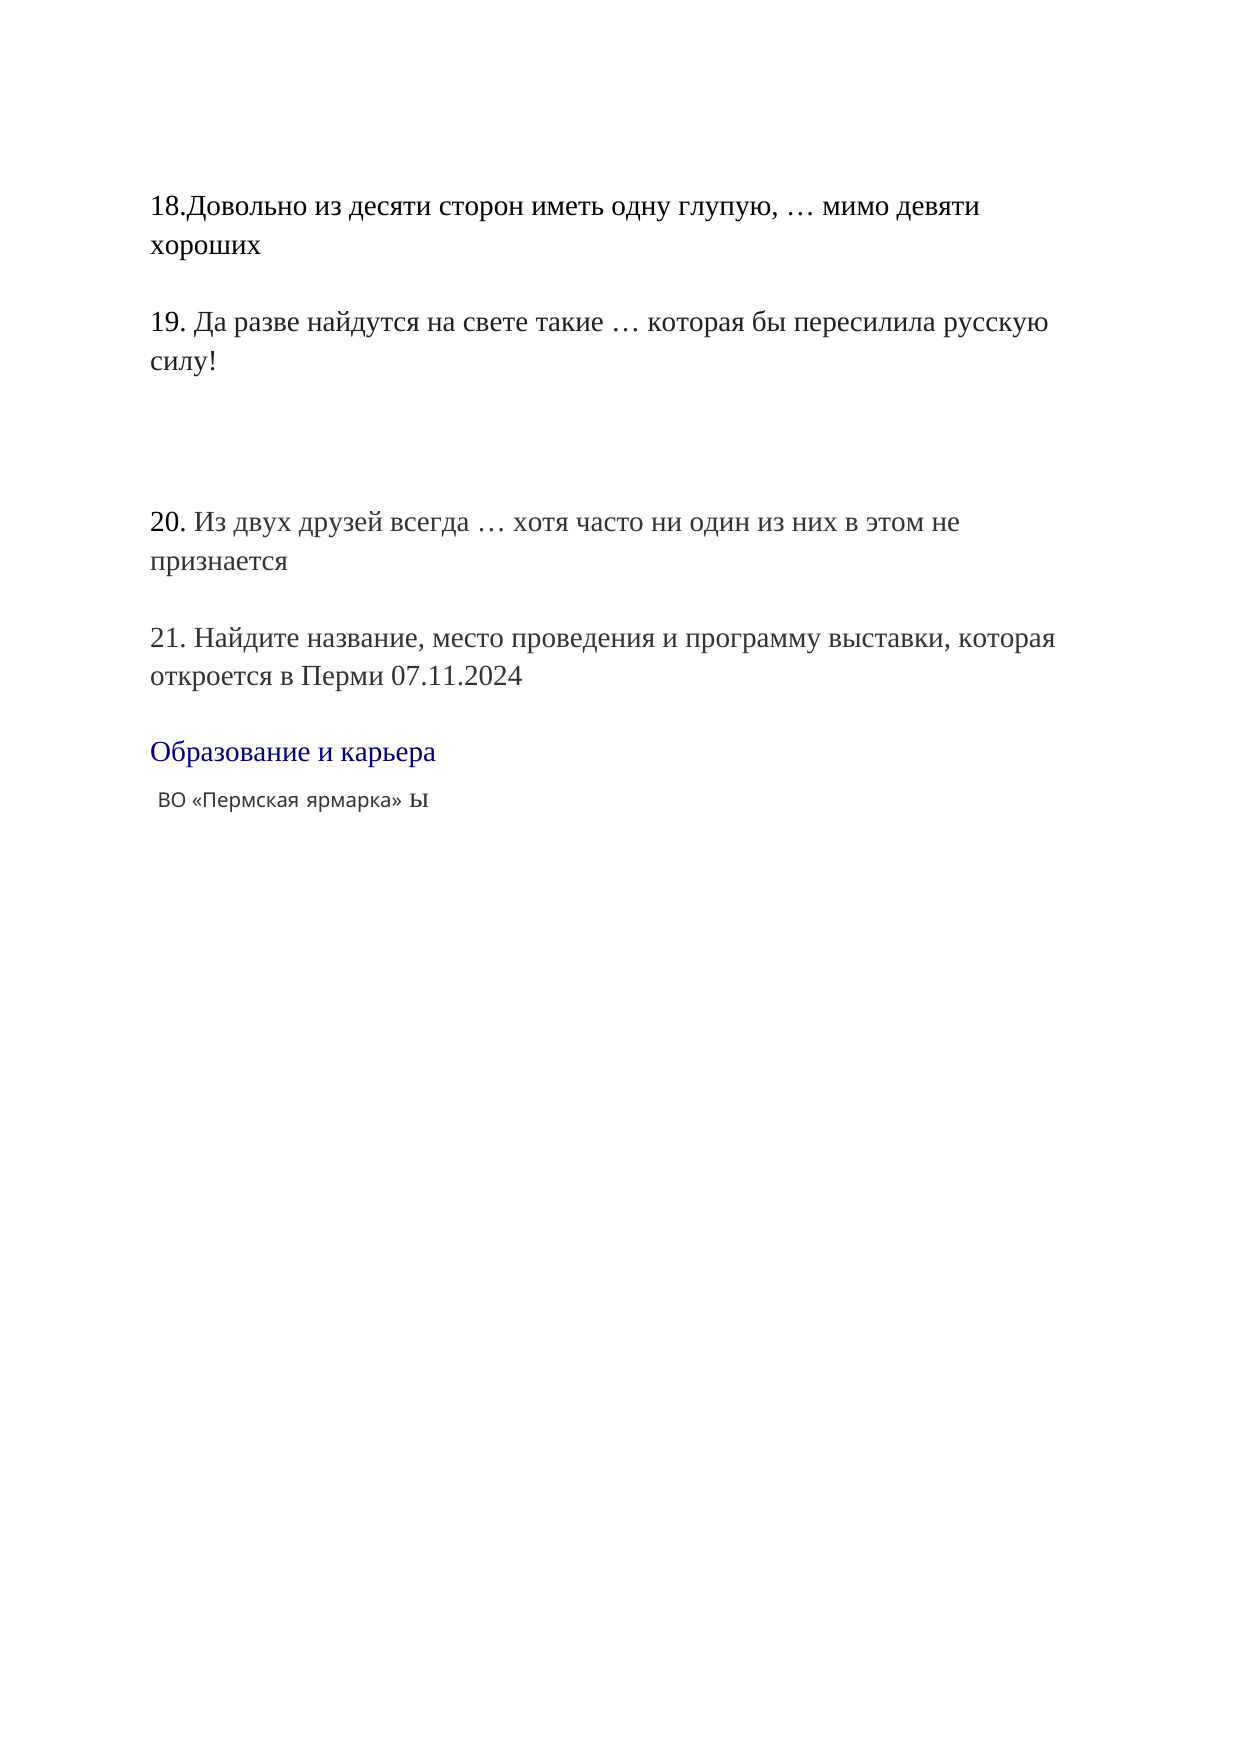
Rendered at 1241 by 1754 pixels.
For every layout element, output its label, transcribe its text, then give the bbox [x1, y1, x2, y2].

text ВО «Пермская ярмарка» ы [150, 781, 1090, 814]
text 19. Да разве найдутся на свете такие … которая бы пересилила русскую силу! [150, 304, 1090, 376]
subtitle Образование и карьера [150, 734, 1090, 768]
text 20. Из двух друзей всегда … хотя часто ни один из них в этом не признается [150, 504, 1090, 576]
text 21. Найдите название, место проведения и программу выставки, которая откроется в Перми 07.11.2024 [150, 620, 1090, 692]
text 18.Довольно из десяти сторон иметь одну глупую, … мимо девяти хороших [150, 188, 1090, 261]
